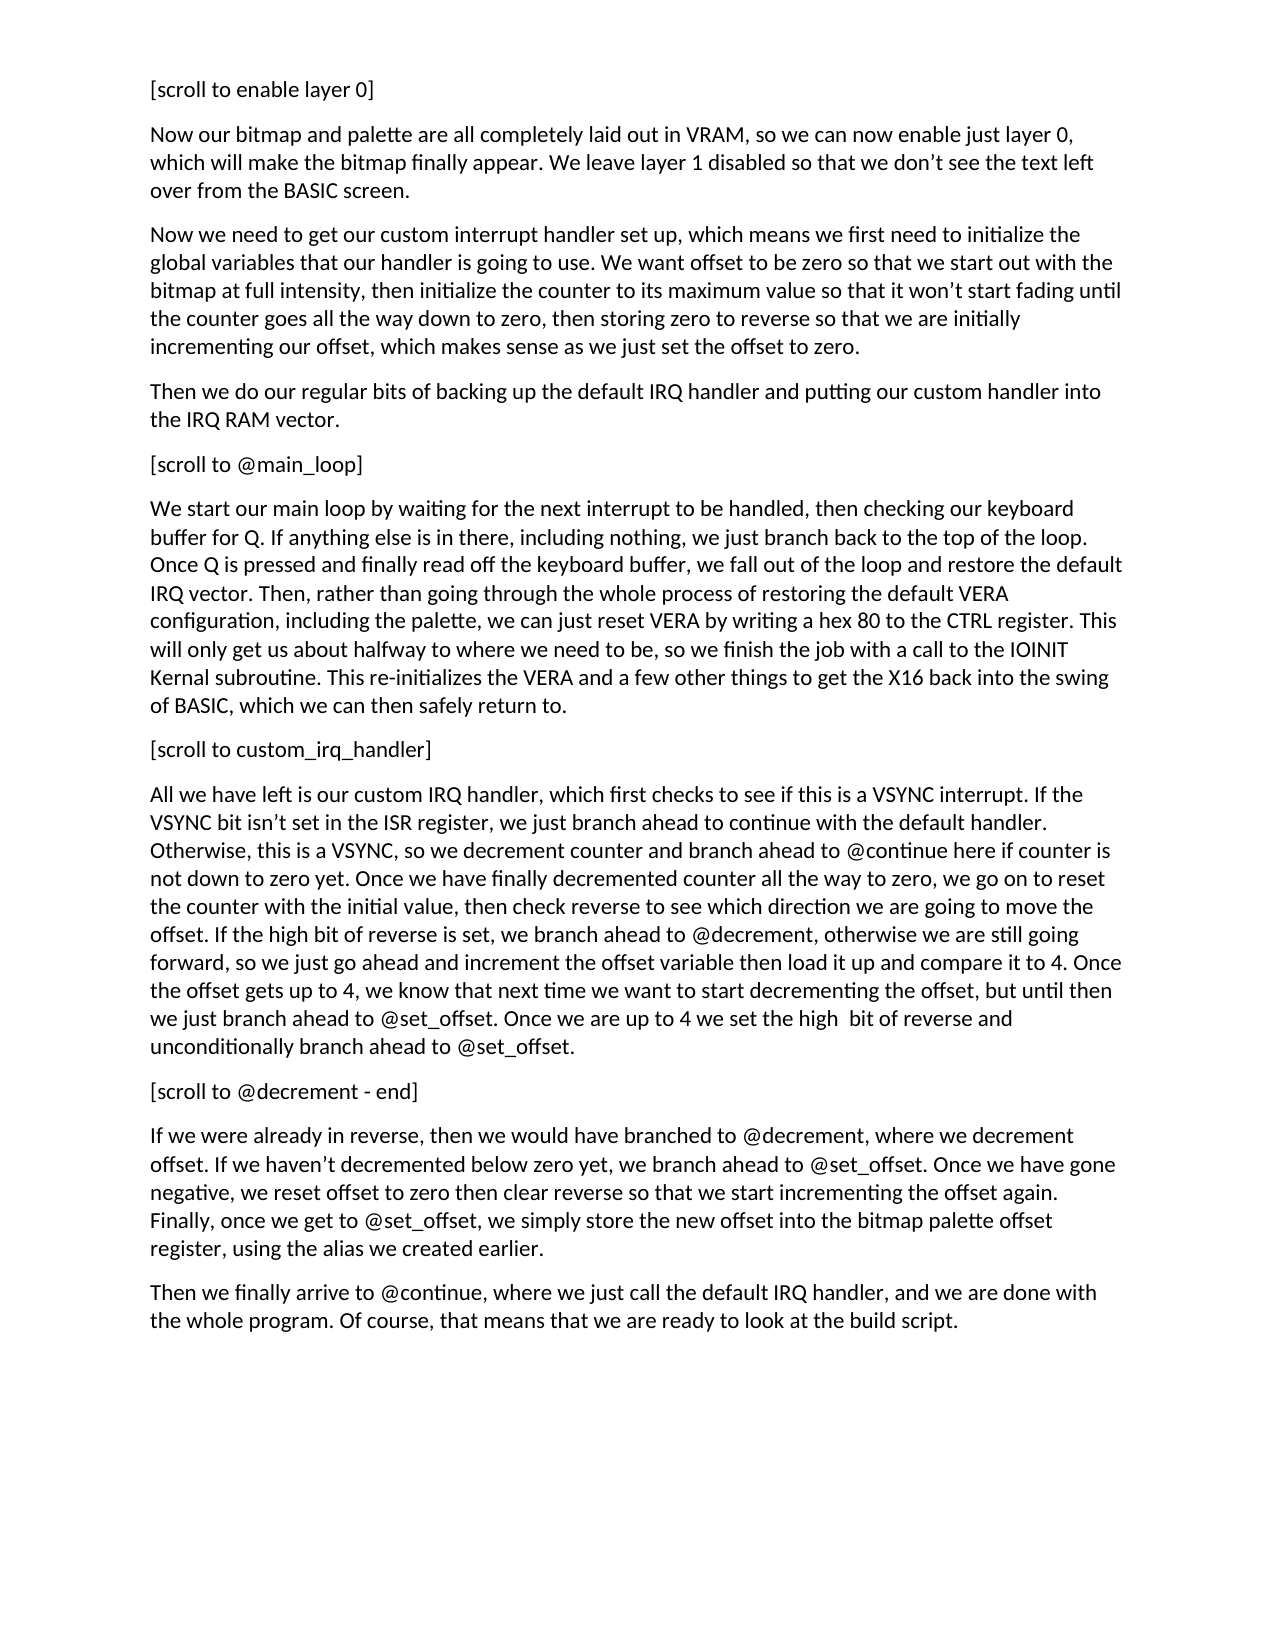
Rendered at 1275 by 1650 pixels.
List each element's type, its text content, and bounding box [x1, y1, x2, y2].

text Now our bitmap and palette are all completely laid out in VRAM, so we can now enable just layer 0, which will make the bitmap finally appear. We leave layer 1 disabled so that we don’t see the text left over from the BASIC screen. [150, 120, 1125, 204]
text If we were already in reverse, then we would have branched to @decrement, where we decrement offset. If we haven’t decremented below zero yet, we branch ahead to @set_offset. Once we have gone negative, we reset offset to zero then clear reverse so that we start incrementing the offset again. Finally, once we get to @set_offset, we simply store the new offset into the bitmap palette offset register, using the alias we created earlier. [150, 1122, 1125, 1262]
text Now we need to get our custom interrupt handler set up, which means we first need to initialize the global variables that our handler is going to use. We want offset to be zero so that we start out with the bitmap at full intensity, then initialize the counter to its maximum value so that it won’t start fading until the counter goes all the way down to zero, then storing zero to reverse so that we are initially incrementing our offset, which makes sense as we just set the offset to zero. [150, 220, 1125, 361]
text [scroll to @main_loop] [150, 450, 1125, 478]
text Then we do our regular bits of backing up the default IRQ handler and putting our custom handler into the IRQ RAM vector. [150, 377, 1125, 433]
text We start our main loop by waiting for the next interrupt to be handled, then checking our keyboard buffer for Q. If anything else is in there, including nothing, we just branch back to the top of the loop. Once Q is pressed and finally read off the keyboard buffer, we fall out of the loop and restore the default IRQ vector. Then, rather than going through the whole process of restoring the default VERA configuration, including the palette, we can just reset VERA by writing a hex 80 to the CTRL register. This will only get us about halfway to where we need to be, so we finish the job with a call to the IOINIT Kernal subroutine. This re-initializes the VERA and a few other things to get the X16 back into the swing of BASIC, which we can then safely return to. [150, 494, 1125, 719]
text [scroll to custom_irq_handler] [150, 735, 1125, 763]
text [scroll to @decrement - end] [150, 1077, 1125, 1105]
text All we have left is our custom IRQ handler, which first checks to see if this is a VSYNC interrupt. If the VSYNC bit isn’t set in the ISR register, we just branch ahead to continue with the default handler. Otherwise, this is a VSYNC, so we decrement counter and branch ahead to @continue here if counter is not down to zero yet. Once we have finally decremented counter all the way to zero, we go on to reset the counter with the initial value, then check reverse to see which direction we are going to move the offset. If the high bit of reverse is set, we branch ahead to @decrement, otherwise we are still going forward, so we just go ahead and increment the offset variable then load it up and compare it to 4. Once the offset gets up to 4, we know that next time we want to start decrementing the offset, but until then we just branch ahead to @set_offset. Once we are up to 4 we set the high bit of reverse and unconditionally branch ahead to @set_offset. [150, 780, 1125, 1060]
text [scroll to enable layer 0] [150, 75, 1125, 103]
text Then we finally arrive to @continue, where we just call the default IRQ handler, and we are done with the whole program. Of course, that means that we are ready to look at the build script. [150, 1278, 1125, 1334]
